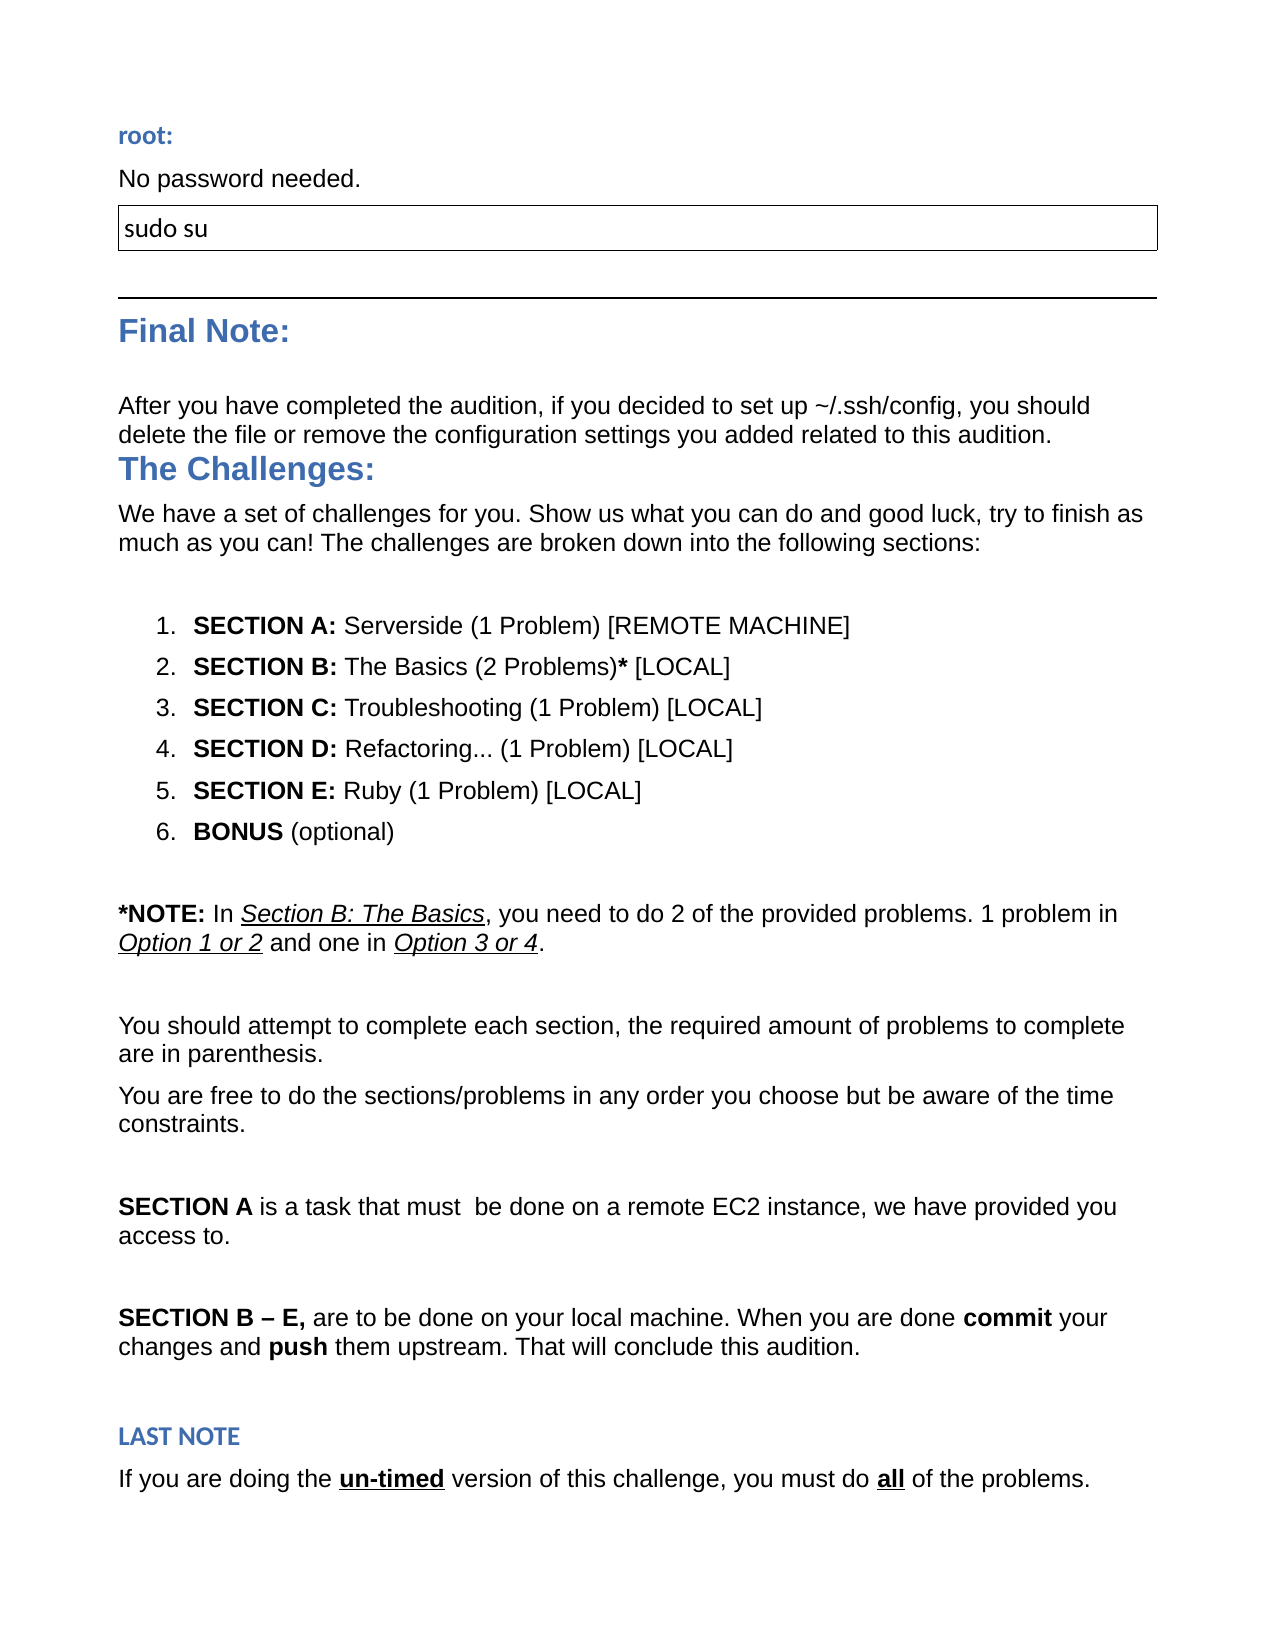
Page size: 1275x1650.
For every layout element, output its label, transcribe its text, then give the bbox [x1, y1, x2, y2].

text LAST NOTE [118, 1419, 1157, 1452]
text SECTION A is a task that must be done on a remote EC2 instance, we have provided you access to. [118, 1192, 1157, 1249]
list SECTION D: Refactoring... (1 Problem) [LOCAL] [156, 734, 1157, 763]
text You are free to do the sections/problems in any order you choose but be aware of the time constraints. [118, 1081, 1157, 1138]
text No password needed. [118, 164, 1157, 192]
table_header sudo su [119, 206, 1157, 249]
text After you have completed the audition, if you decided to set up ~/.ssh/config, you should delete the file or remove the configuration settings you added related to this audition. The Challenges: [118, 391, 1157, 487]
list SECTION C: Troubleshooting (1 Problem) [LOCAL] [156, 693, 1157, 722]
text root: [118, 118, 1157, 151]
list BONUS (optional) [156, 817, 1157, 846]
text You should attempt to complete each section, the required amount of problems to complete are in parenthesis. [118, 1011, 1157, 1068]
text Final Note: [118, 311, 1157, 378]
list SECTION B: The Basics (2 Problems)* [LOCAL] [156, 652, 1157, 681]
text If you are doing the un-timed version of this challenge, you must do all of the problems. [118, 1464, 1157, 1493]
text We have a set of challenges for you. Show us what you can do and good luck, try to finish as much as you can! The challenges are broken down into the following sections: [118, 499, 1157, 557]
text SECTION B – E, are to be done on your local machine. When you are done commit your changes and push them upstream. That will conclude this audition. [118, 1303, 1157, 1361]
list SECTION E: Ruby (1 Problem) [LOCAL] [156, 776, 1157, 804]
text *NOTE: In Section B: The Basics, you need to do 2 of the provided problems. 1 problem in Option 1 or 2 and one in Option 3 or 4. [118, 899, 1157, 957]
list SECTION A: Serverside (1 Problem) [REMOTE MACHINE] [156, 611, 1157, 639]
